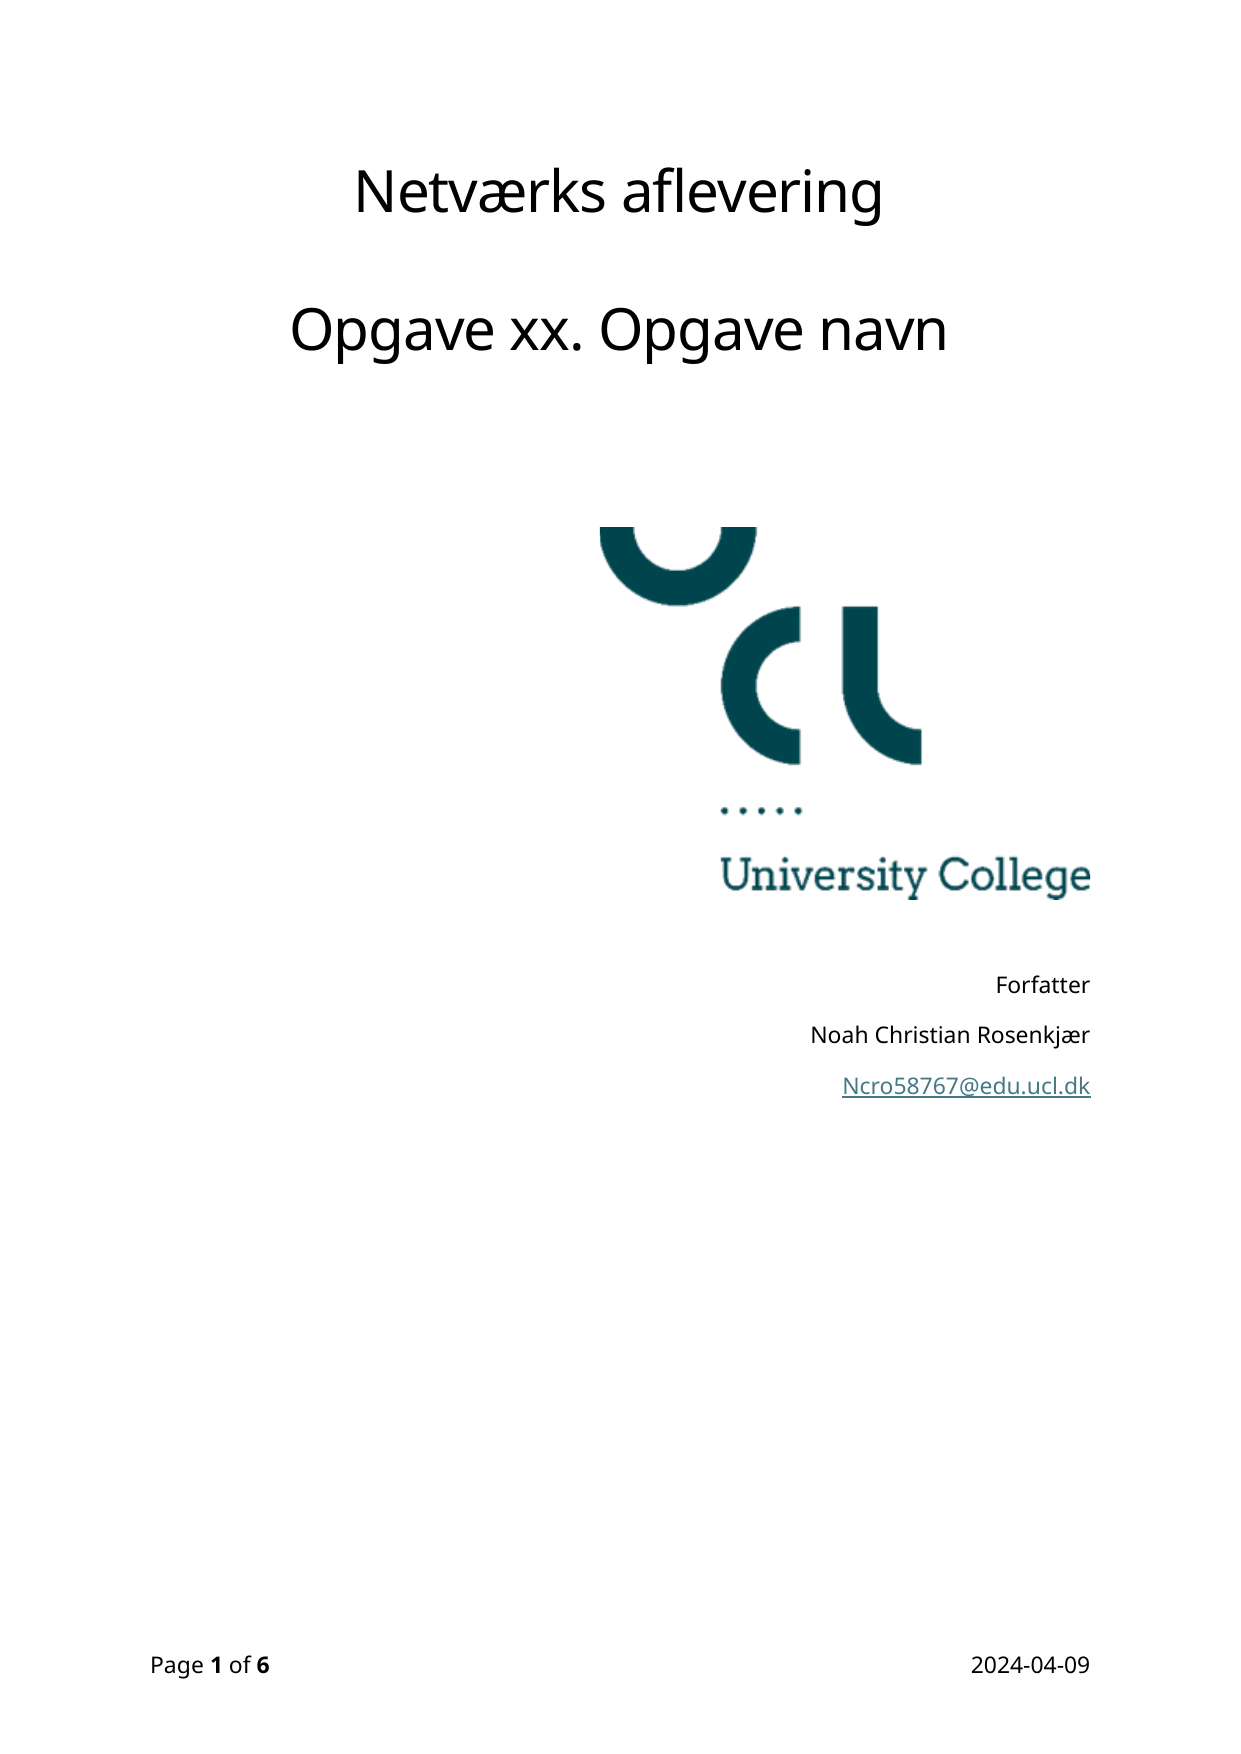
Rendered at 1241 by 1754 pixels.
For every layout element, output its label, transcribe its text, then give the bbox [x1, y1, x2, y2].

picture [599, 527, 1091, 900]
title Opgave xx. Opgave navn [150, 288, 1090, 368]
text Ncro58767@edu.ucl.dk [150, 1069, 1090, 1101]
text Noah Christian Rosenkjær [150, 1019, 1090, 1050]
text Forfatter [150, 969, 1090, 1000]
title Netværks aflevering [150, 150, 1090, 229]
